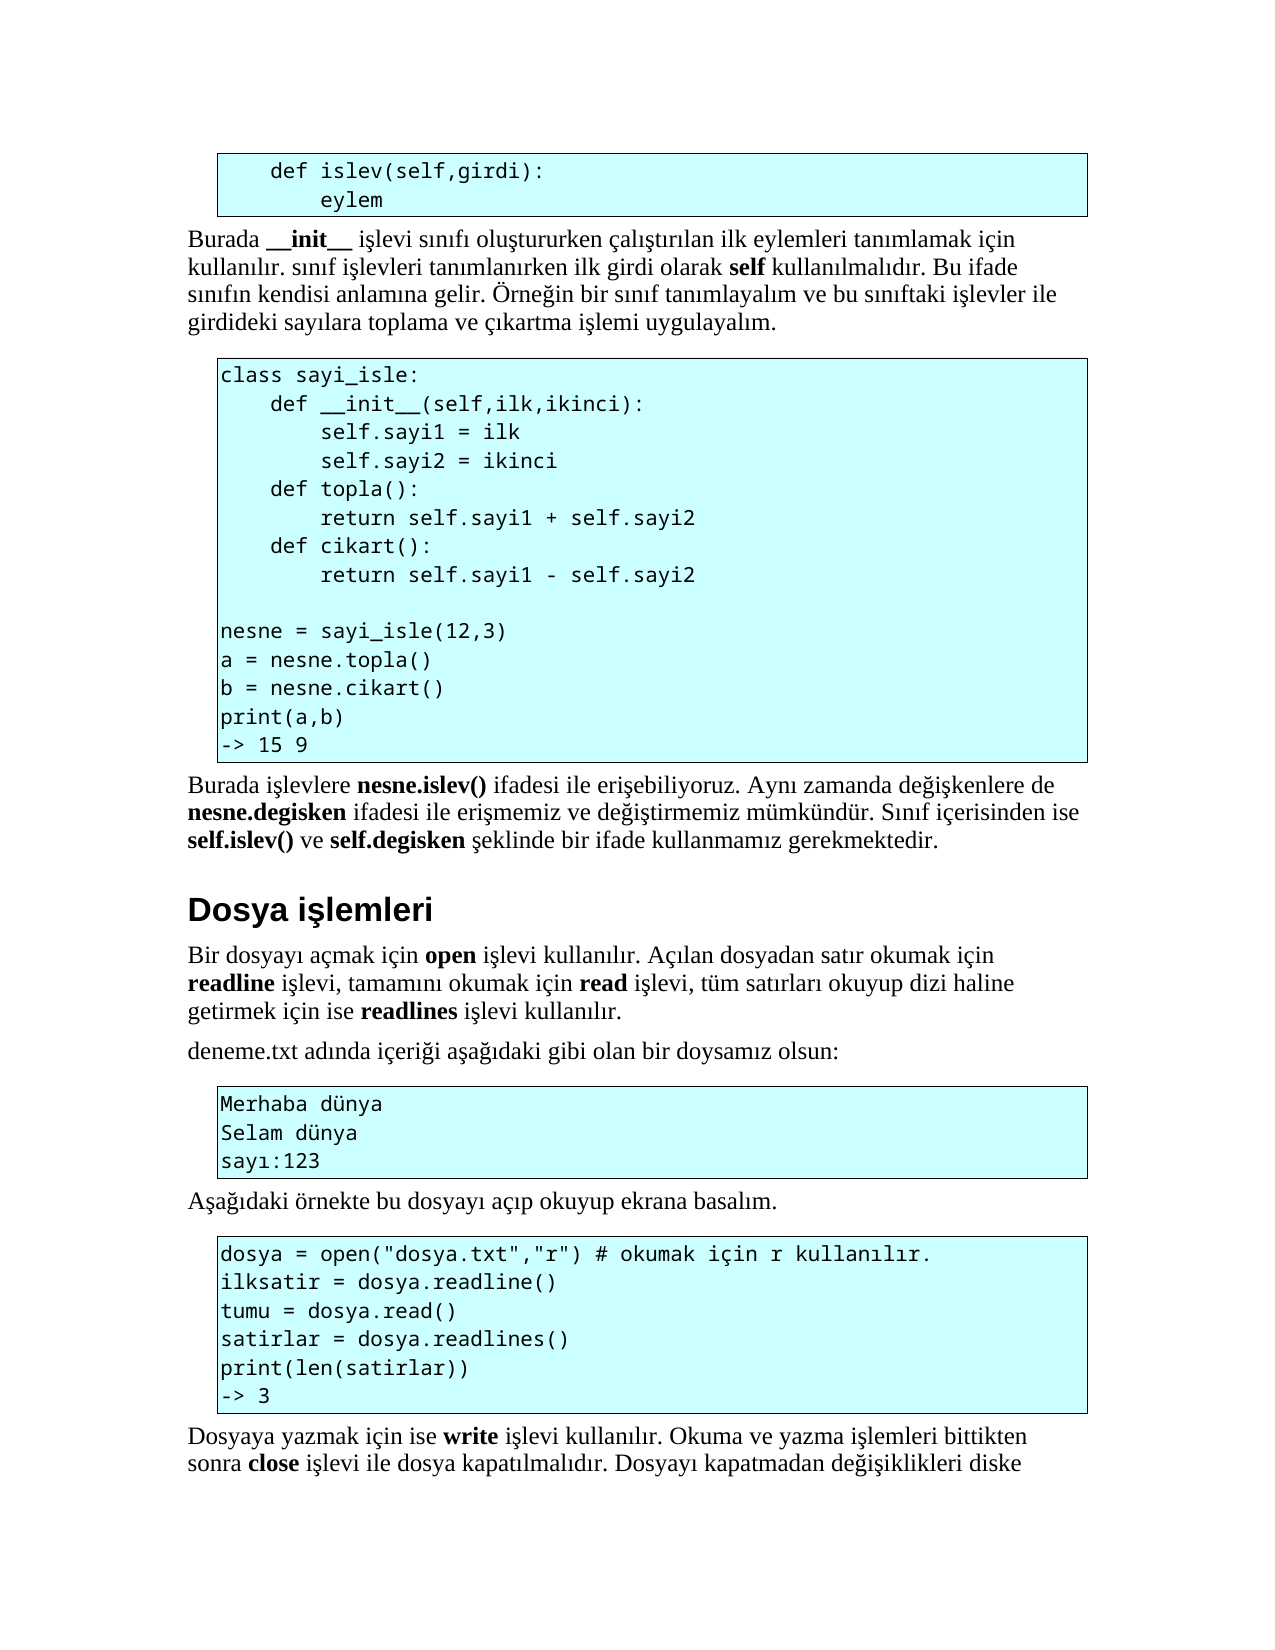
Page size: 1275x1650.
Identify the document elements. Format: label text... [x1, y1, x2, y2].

text Burada işlevlere nesne.islev() ifadesi ile erişebiliyoruz. Aynı zamanda değişkenlere de nesne.degisken ifadesi ile erişmemiz ve değiştirmemiz mümkündür. Sınıf içerisinden ise self.islev() ve self.degisken şeklinde bir ifade kullanmamız gerekmektedir. [187, 771, 1087, 854]
text Merhaba dünya Selam dünya sayı:123 [218, 1087, 1087, 1178]
text def islev(self,girdi): eylem [218, 154, 1087, 216]
text class sayi_isle: def __init__(self,ilk,ikinci): self.sayi1 = ilk self.sayi2 = ikinci def topla(): return self.sayi1 + self.sayi2 def cikart(): return self.sayi1 - self.sayi2 nesne = sayi_isle(12,3) a = nesne.topla() b = nesne.cikart() print(a,b) -> 15 9 [218, 359, 1087, 762]
text dosya = open("dosya.txt","r") # okumak için r kullanılır. ilksatir = dosya.readline() tumu = dosya.read() satirlar = dosya.readlines() print(len(satirlar)) -> 3 [218, 1237, 1087, 1413]
text Aşağıdaki örnekte bu dosyayı açıp okuyup ekrana basalım. [187, 1187, 1087, 1214]
text Bir dosyayı açmak için open işlevi kullanılır. Açılan dosyadan satır okumak için readline işlevi, tamamını okumak için read işlevi, tüm satırları okuyup dizi haline getirmek için ise readlines işlevi kullanılır. [187, 941, 1087, 1024]
text Burada __init__ işlevi sınıfı oluştururken çalıştırılan ilk eylemleri tanımlamak için kullanılır. sınıf işlevleri tanımlanırken ilk girdi olarak self kullanılmalıdır. Bu ifade sınıfın kendisi anlamına gelir. Örneğin bir sınıf tanımlayalım ve bu sınıftaki işlevler ile girdideki sayılara toplama ve çıkartma işlemi uygulayalım. [187, 225, 1087, 336]
text Dosyaya yazmak için ise write işlevi kullanılır. Okuma ve yazma işlemleri bittikten sonra close işlevi ile dosya kapatılmalıdır. Dosyayı kapatmadan değişiklikleri diske [187, 1422, 1087, 1477]
subtitle Dosya işlemleri [187, 891, 1087, 929]
text deneme.txt adında içeriği aşağıdaki gibi olan bir doysamız olsun: [187, 1037, 1087, 1065]
